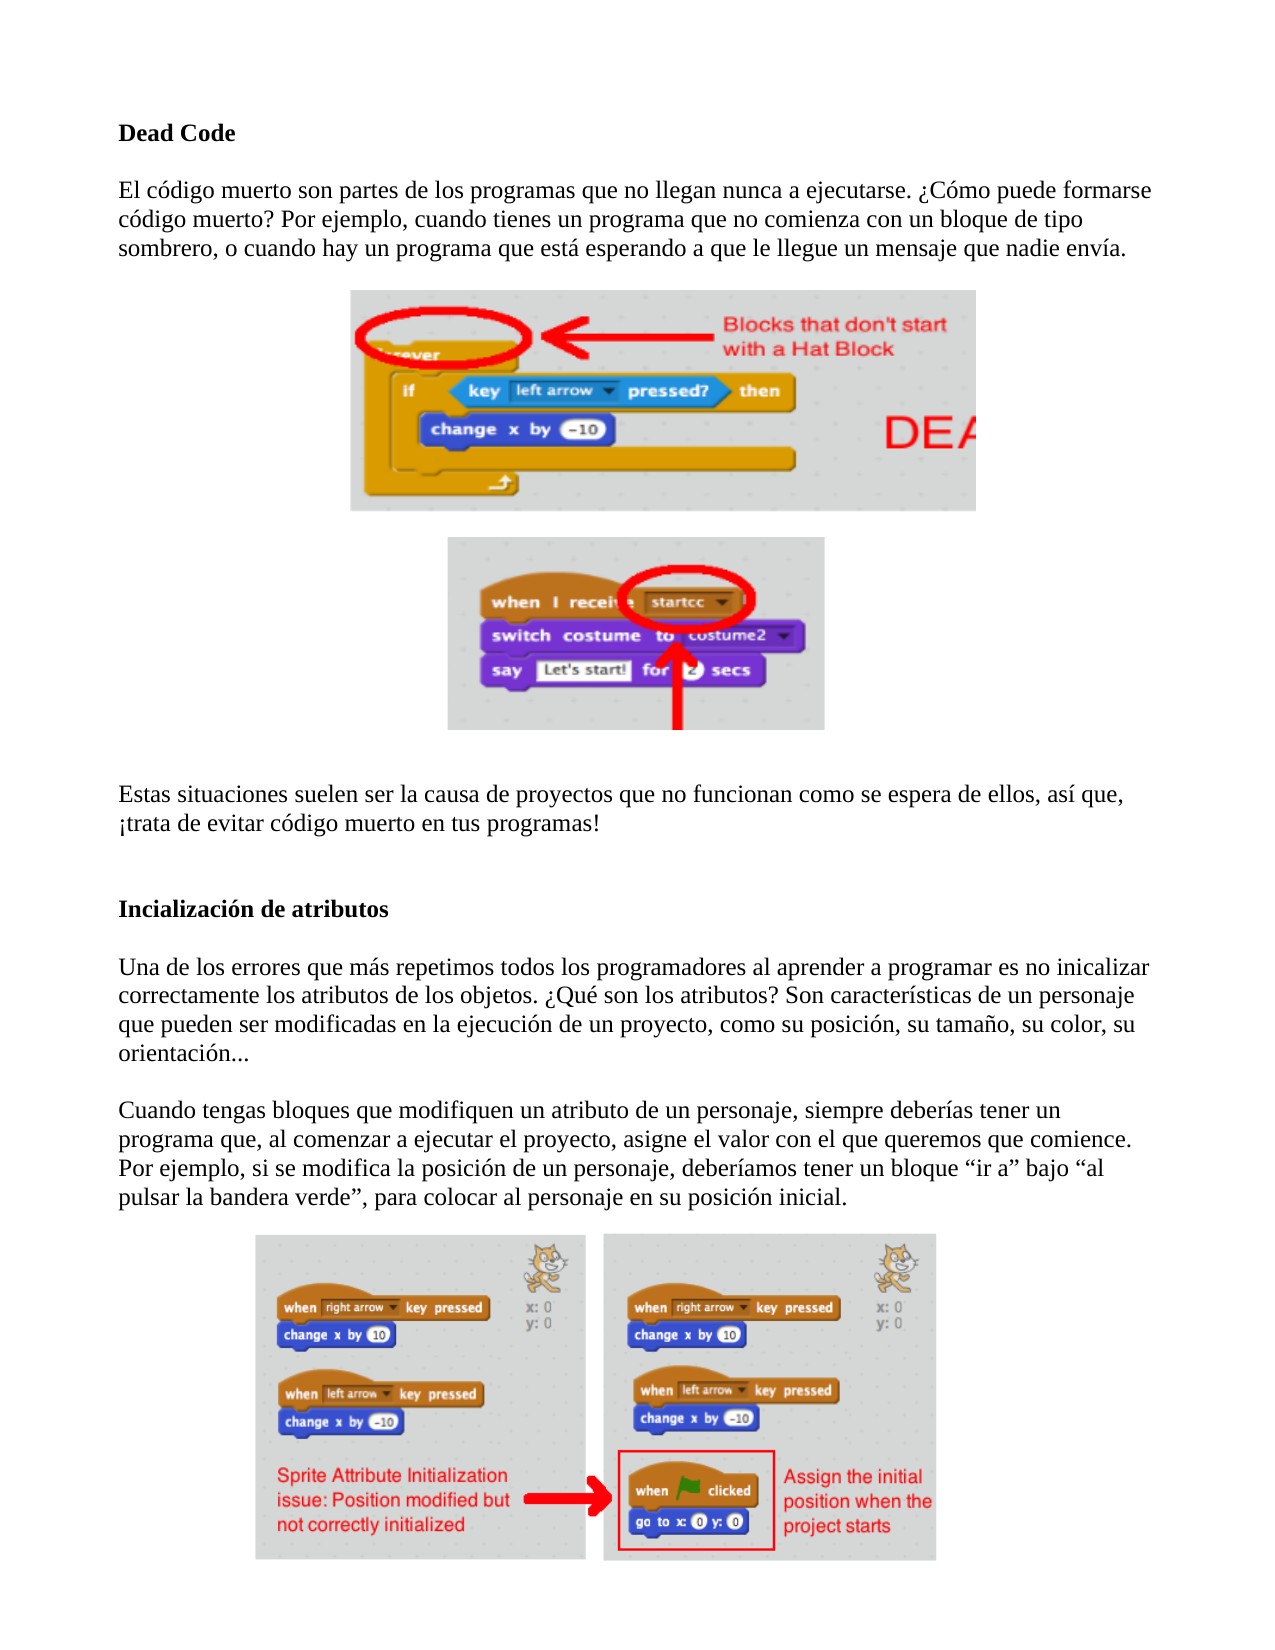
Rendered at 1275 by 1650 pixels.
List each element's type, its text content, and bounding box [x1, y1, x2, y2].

text Cuando tengas bloques que modifiquen un atributo de un personaje, siempre deberías tener un programa que, al comenzar a ejecutar el proyecto, asigne el valor con el que queremos que comience. Por ejemplo, si se modifica la posición de un personaje, deberíamos tener un bloque “ir a” bajo “al pulsar la bandera verde”, para colocar al personaje en su posición inicial. [118, 1096, 1157, 1211]
text Una de los errores que más repetimos todos los programadores al aprender a programar es no inicalizar correctamente los atributos de los objetos. ¿Qué son los atributos? Son características de un personaje que pueden ser modificadas en la ejecución de un proyecto, como su posición, su tamaño, su color, su orientación... [118, 952, 1157, 1067]
text El código muerto son partes de los programas que no llegan nunca a ejecutarse. ¿Cómo puede formarse código muerto? Por ejemplo, cuando tienes un programa que no comienza con un bloque de tipo sombrero, o cuando hay un programa que está esperando a que le llegue un mensaje que nadie envía. [118, 176, 1157, 262]
text Estas situaciones suelen ser la causa de proyectos que no funcionan como se espera de ellos, así que,¡trata de evitar código muerto en tus programas! [118, 779, 1157, 837]
text Incialización de atributos [118, 894, 1157, 923]
picture [246, 1224, 947, 1573]
picture [299, 290, 976, 513]
picture [447, 537, 828, 730]
text Dead Code [118, 118, 1157, 147]
